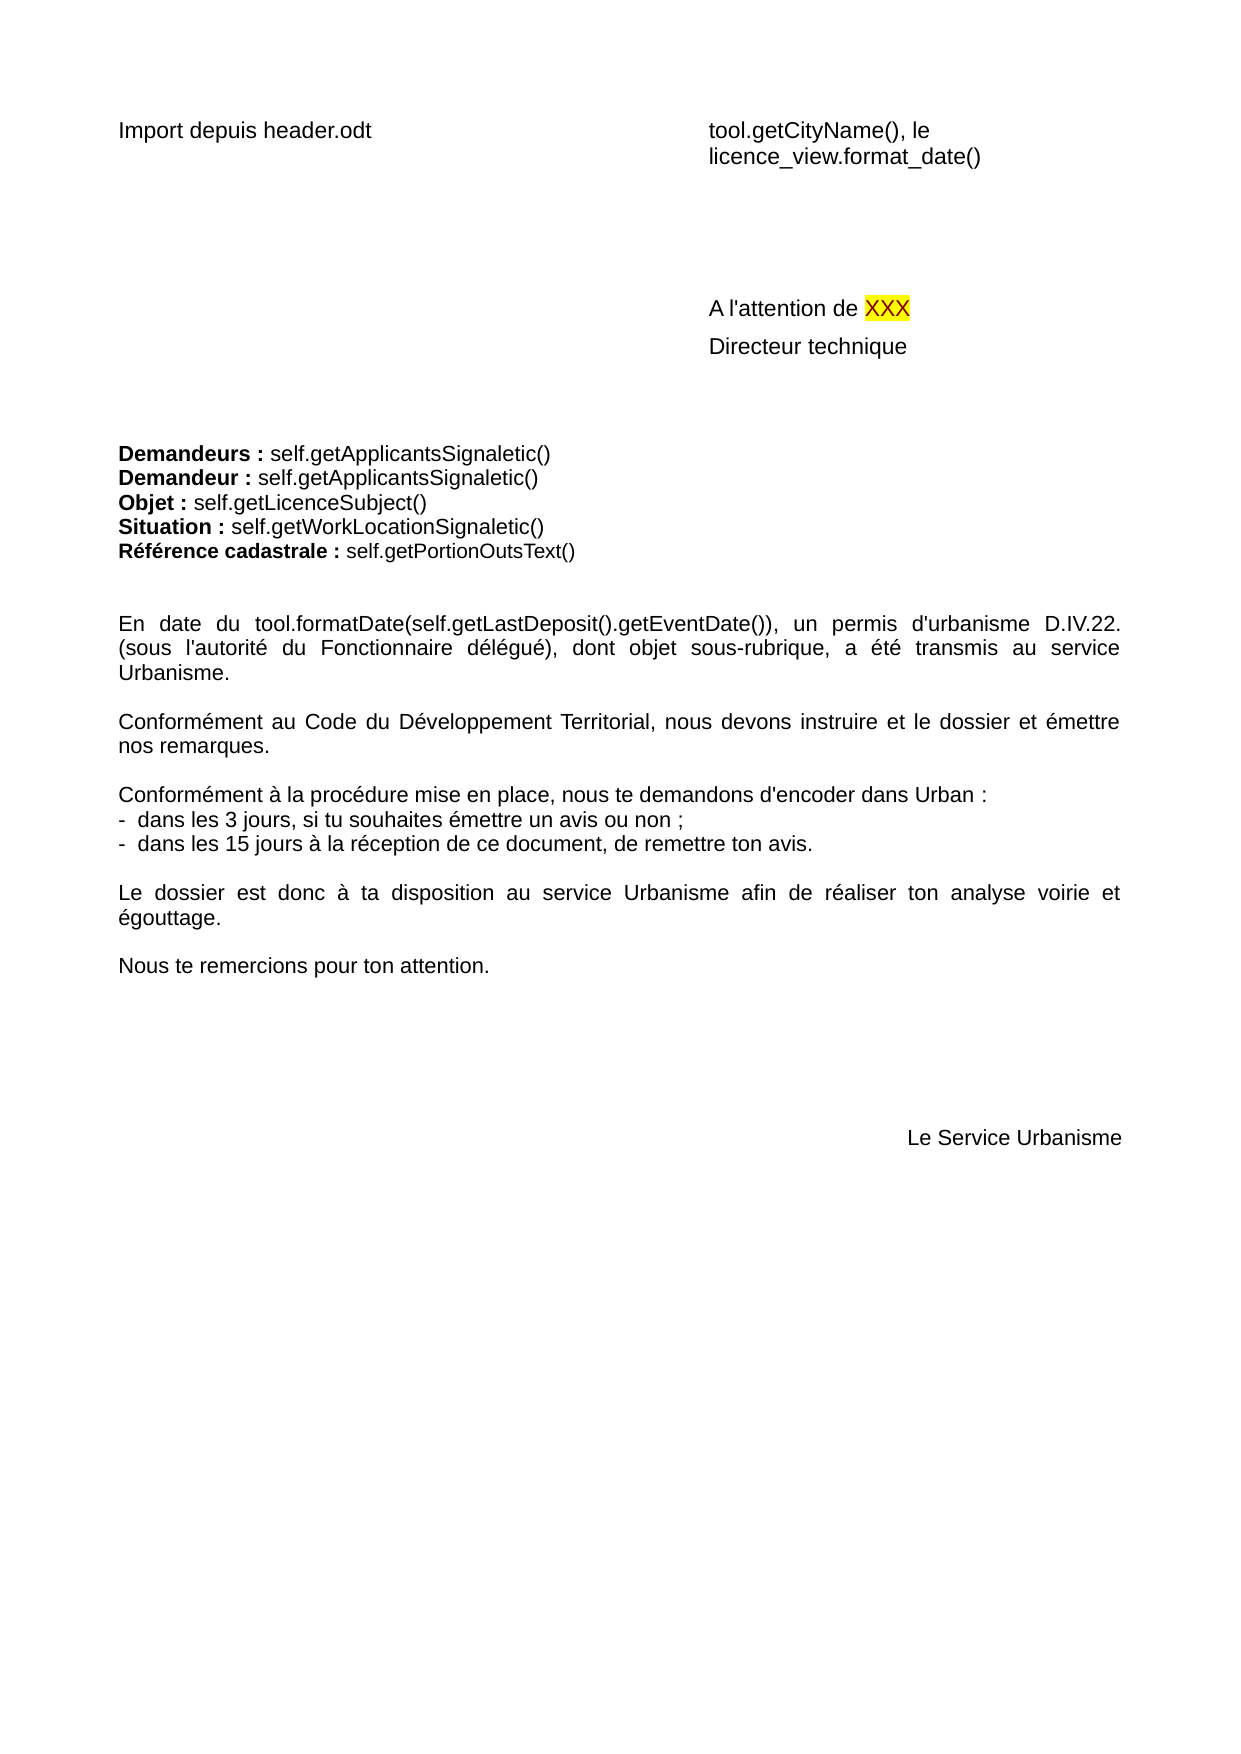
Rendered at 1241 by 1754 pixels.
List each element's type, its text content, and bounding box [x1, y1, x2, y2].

table_header tool.getCityName(), le licence_view.format_date() A l'attention de XXX Directeur technique [709, 118, 1123, 371]
text Situation : self.getWorkLocationSignaletic() [118, 515, 1122, 539]
text - dans les 15 jours à la réception de ce document, de remettre ton avis. [118, 832, 1122, 856]
text En date du tool.formatDate(self.getLastDeposit().getEventDate()), un permis d'urbanisme D.IV.22. (sous l'autorité du Fonctionnaire délégué), dont objet sous-rubrique, a été transmis au service Urbanisme. [118, 611, 1122, 685]
text Objet : self.getLicenceSubject() [118, 490, 1122, 515]
text Le dossier est donc à ta disposition au service Urbanisme afin de réaliser ton analyse voirie et égouttage. [118, 881, 1122, 930]
table_header Import depuis header.odt [118, 118, 708, 371]
text Demandeur : self.getApplicantsSignaletic() [118, 466, 1122, 490]
text Le Service Urbanisme [118, 1126, 1122, 1150]
text Nous te remercions pour ton attention. [118, 954, 1122, 979]
text - dans les 3 jours, si tu souhaites émettre un avis ou non ; [118, 807, 1122, 832]
text Demandeurs : self.getApplicantsSignaletic() [118, 441, 1122, 466]
text Conformément au Code du Développement Territorial, nous devons instruire et le dossier et émettre nos remarques. [118, 709, 1122, 758]
text Référence cadastrale : self.getPortionOutsText() [118, 539, 1122, 562]
text Conformément à la procédure mise en place, nous te demandons d'encoder dans Urban : [118, 783, 1122, 807]
